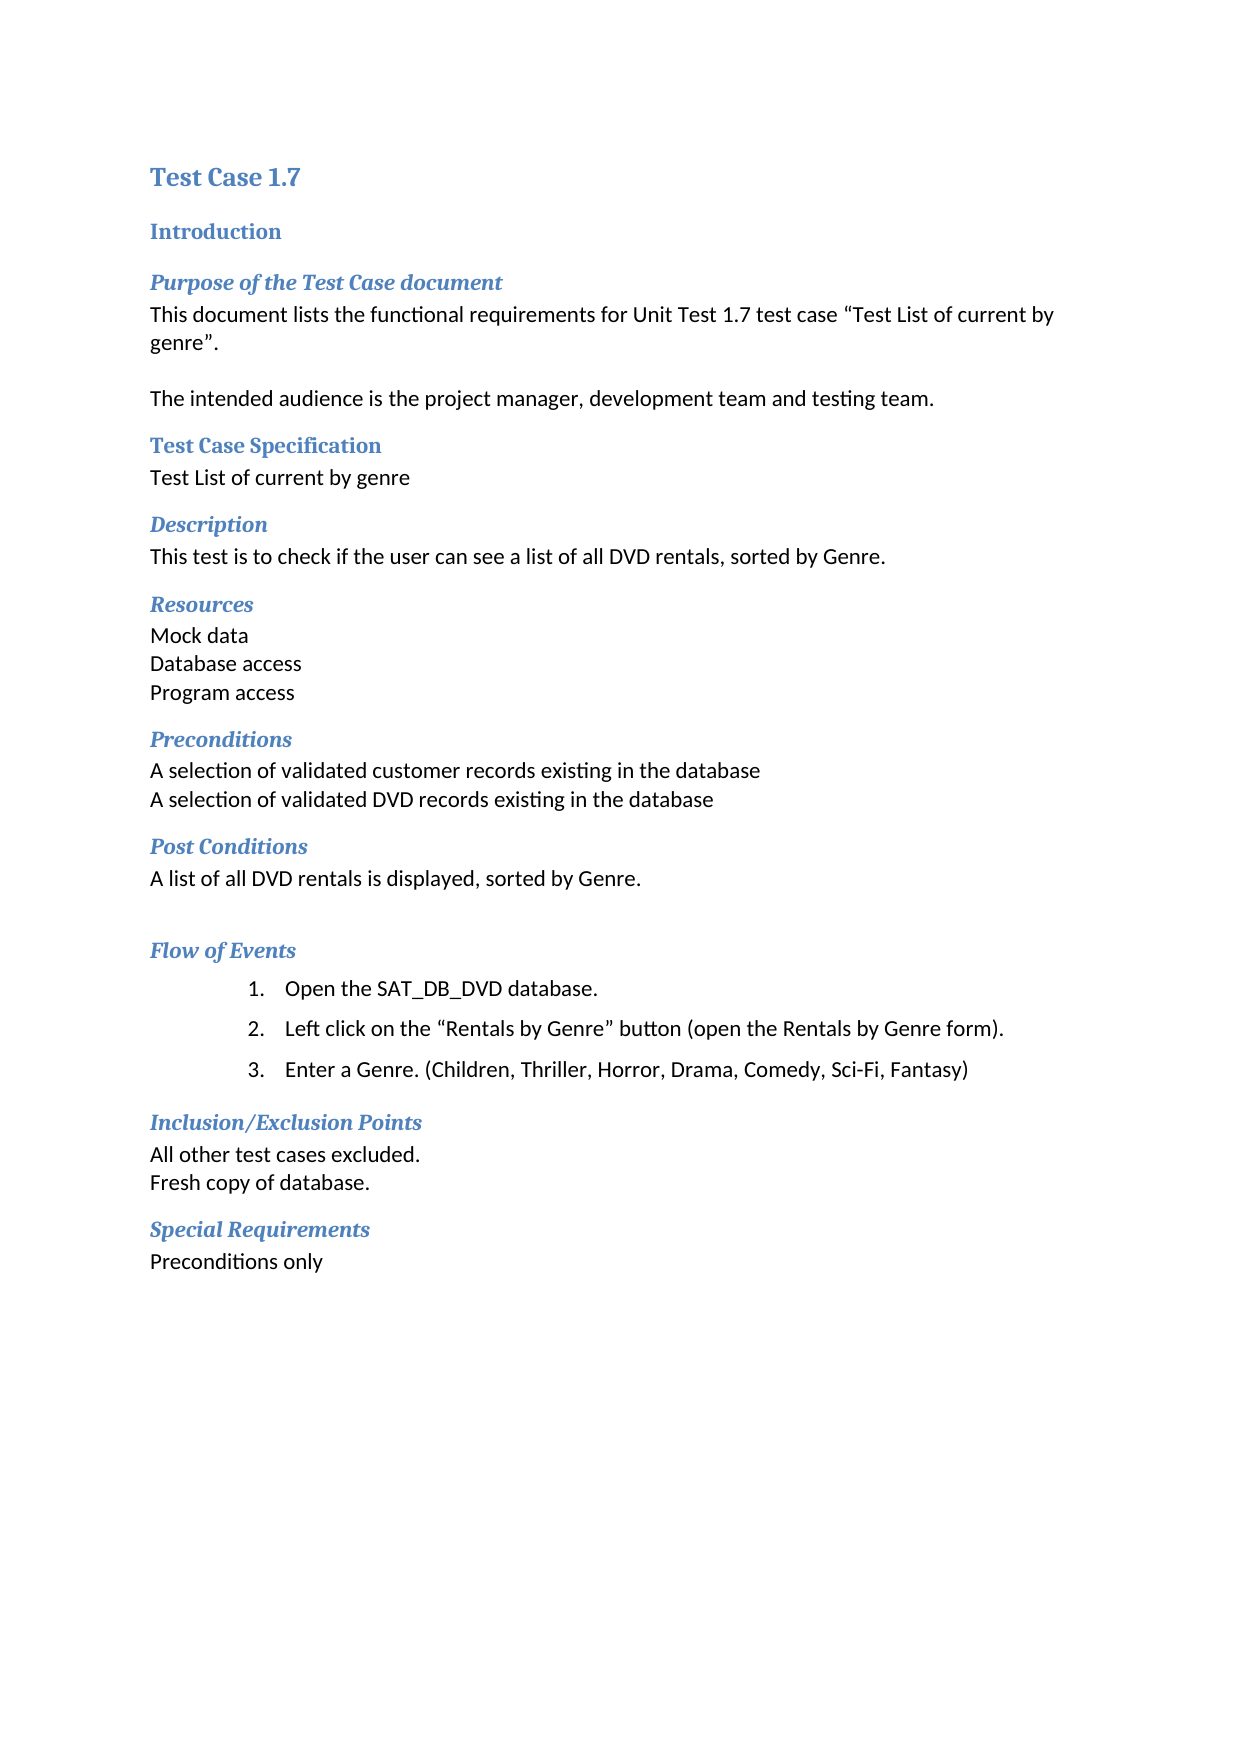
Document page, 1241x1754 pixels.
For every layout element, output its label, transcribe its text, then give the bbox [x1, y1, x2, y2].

subtitle Inclusion/Exclusion Points [150, 1110, 1090, 1137]
subtitle Purpose of the Test Case document [150, 270, 1090, 296]
text This document lists the functional requirements for Unit Test 1.7 test case “Test List of current by genre”. The intended audience is the project manager, development team and testing team. [150, 300, 1090, 412]
list Left click on the “Rentals by Genre” button (open the Rentals by Genre form). [247, 1014, 1090, 1043]
text Program access [150, 678, 1090, 706]
subtitle Resources [150, 591, 1090, 618]
text A selection of validated DVD records existing in the database [150, 785, 1090, 813]
text Preconditions only [150, 1247, 1090, 1276]
text Database access [150, 649, 1090, 678]
text All other test cases excluded. Fresh copy of database. [150, 1140, 1090, 1196]
list Enter a Genre. (Children, Thriller, Horror, Drama, Comedy, Sci-Fi, Fantasy) [247, 1055, 1090, 1083]
subtitle Introduction [150, 219, 1090, 245]
list Open the SAT_DB_DVD database. [247, 974, 1090, 1002]
text Mock data [150, 622, 1090, 649]
subtitle Flow of Events [150, 938, 1090, 964]
subtitle Post Conditions [150, 833, 1090, 860]
text A selection of validated customer records existing in the database [150, 757, 1090, 785]
subtitle Description [150, 512, 1090, 539]
subtitle Special Requirements [150, 1217, 1090, 1244]
subtitle Preconditions [150, 726, 1090, 753]
text This test is to check if the user can see a list of all DVD rentals, sorted by Genre. [150, 542, 1090, 571]
subtitle Test Case Specification [150, 433, 1090, 459]
subtitle Test Case 1.7 [150, 162, 1090, 194]
text A list of all DVD rentals is displayed, sorted by Genre. [150, 864, 1090, 892]
text Test List of current by genre [150, 463, 1090, 491]
